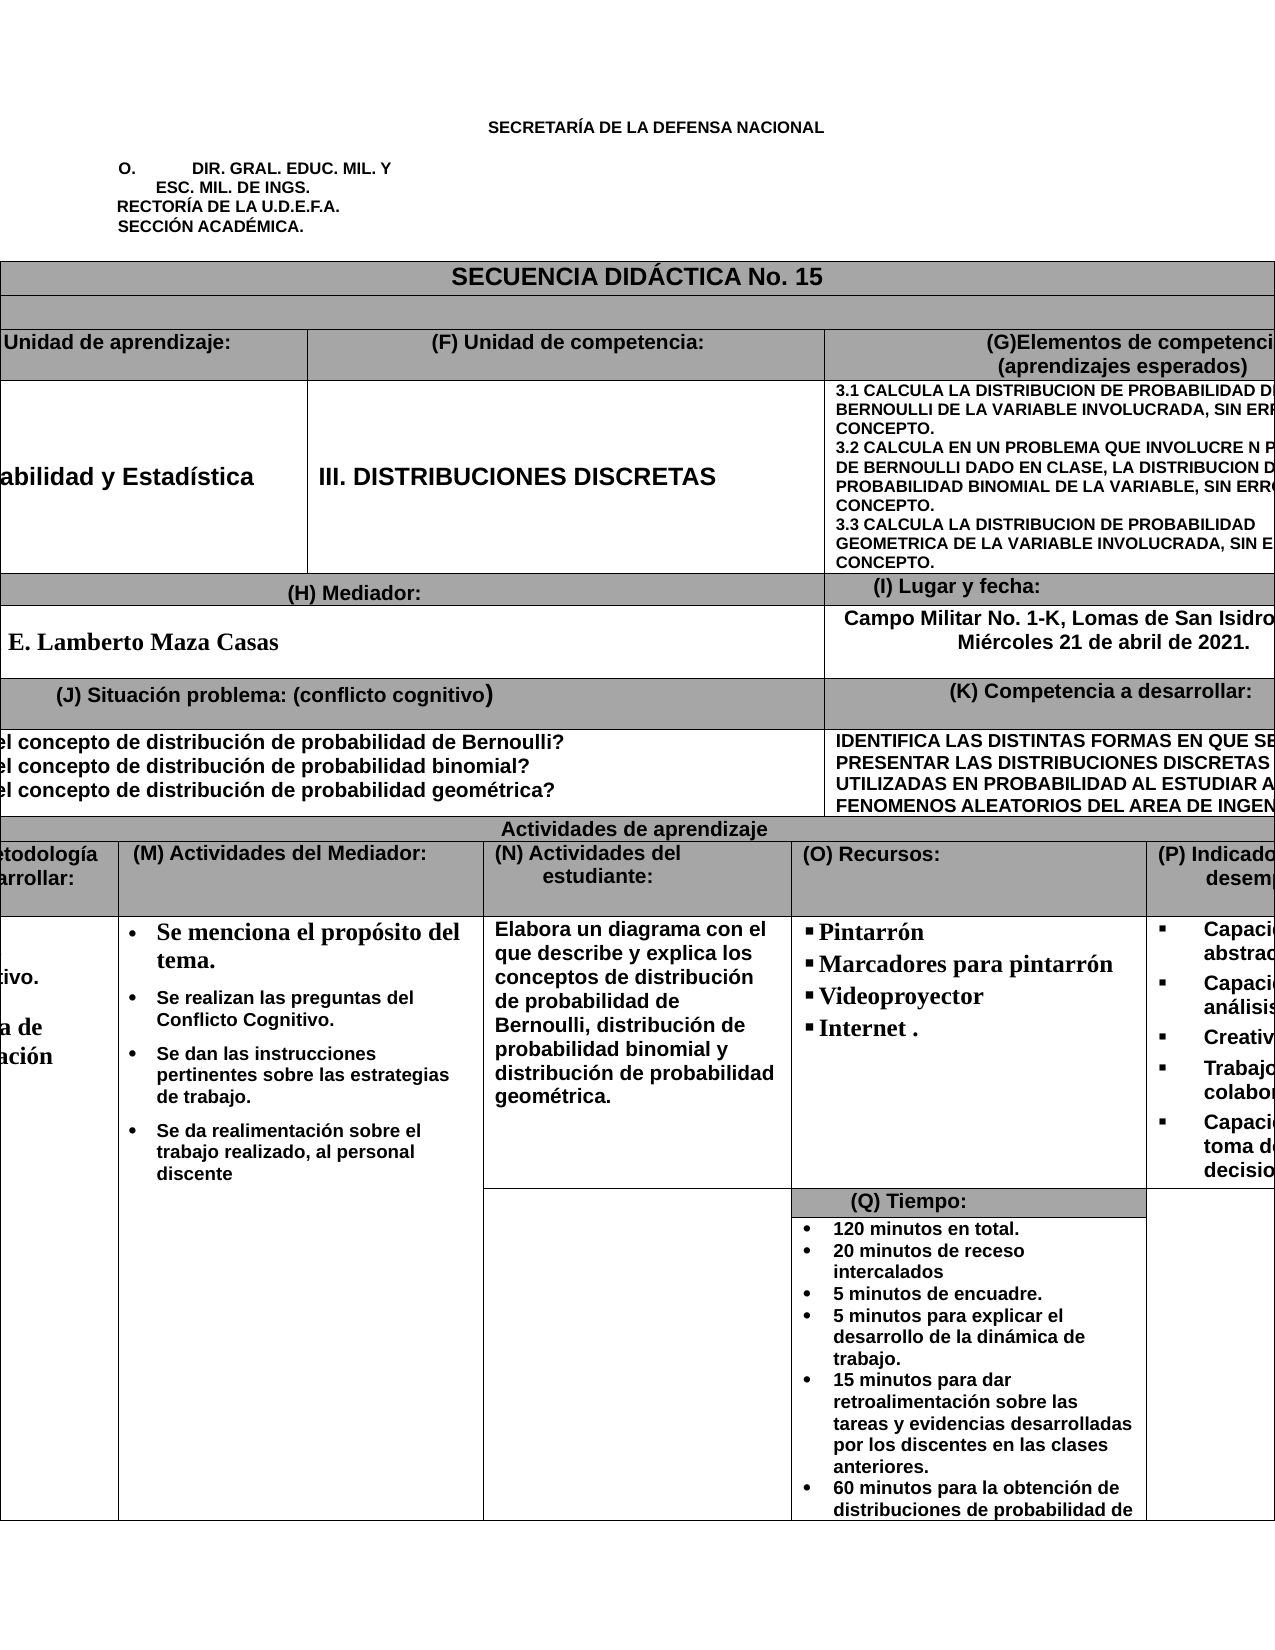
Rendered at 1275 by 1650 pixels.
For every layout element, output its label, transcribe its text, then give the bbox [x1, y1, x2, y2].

table_cell Actividades de aprendizaje [1, 817, 1274, 841]
table_cell (Q) Tiempo: [792, 1189, 1146, 1217]
table_cell (E) Unidad de aprendizaje: [1, 330, 307, 380]
table_cell III. DISTRIBUCIONES DISCRETAS [308, 381, 824, 572]
table_cell Pintarrón Marcadores para pintarrón Videoproyector Internet . [792, 917, 1146, 1188]
table_cell (L) Metodología a desarrollar: [1, 842, 118, 916]
table_header SECUENCIA DIDÁCTICA No. 15 [1, 262, 1274, 295]
table_cell (J) Situación problema: (conflicto cognitivo) [1, 679, 824, 729]
table_cell (F) Unidad de competencia: [308, 330, 824, 380]
table_cell (I) Lugar y fecha: [825, 574, 1274, 605]
table_cell (M) Actividades del Mediador: [119, 842, 483, 916]
table_cell Capacidad de abstracción. Capacidad de análisis. Creatividad. Trabajo colaborativo. Capacidad de toma de decisiones. [1147, 917, 1274, 1188]
table_cell C. I.I. en E. Lamberto Maza Casas [1, 606, 824, 678]
table_cell [1, 296, 1274, 329]
table_cell Método Expositivo. Técnica de Explicación Oral. [1, 917, 118, 1520]
table_cell (K) Competencia a desarrollar: [825, 679, 1274, 729]
list DIR. GRAL. EDUC. MIL. Y ESC. MIL. DE INGS. [118, 159, 1157, 197]
table_cell Se menciona el propósito del tema. Se realizan las preguntas del Conflicto Cognitivo. Se dan las instrucciones pertinentes sobre las estrategias de trabajo. Se da realimentación sobre el trabajo realizado, al personal discente [119, 917, 483, 1520]
table_cell Probabilidad y Estadística [1, 381, 307, 572]
table_cell (N) Actividades del estudiante: [484, 842, 791, 916]
text RECTORÍA DE LA U.D.E.F.A. SECCIÓN ACADÉMICA. [117, 197, 1157, 236]
table_cell Elabora un diagrama con el que describe y explica los conceptos de distribución de probabilidad de Bernoulli, distribución de probabilidad binomial y distribución de probabilidad geométrica. [484, 917, 791, 1188]
table_cell [484, 1189, 791, 1520]
table_cell (O) Recursos: [792, 842, 1146, 916]
table_cell 3.1 CALCULA LA DISTRIBUCION DE PROBABILIDAD DE BERNOULLI DE LA VARIABLE INVOLUCRADA, SIN ERROR DE CONCEPTO. 3.2 CALCULA EN UN PROBLEMA QUE INVOLUCRE N PRUEBAS DE BERNOULLI DADO EN CLASE, LA DISTRIBUCION DE PROBABILIDAD BINOMIAL DE LA VARIABLE, SIN ERROR DE CONCEPTO. 3.3 CALCULA LA DISTRIBUCION DE PROBABILIDAD GEOMETRICA DE LA VARIABLE INVOLUCRADA, SIN ERROR DE CONCEPTO. [825, 381, 1274, 572]
table_cell (P) Indicadores de desempeño: [1147, 842, 1274, 916]
table_cell ¿Cuál es el concepto de distribución de probabilidad de Bernoulli? ¿Cuál es el concepto de distribución de probabilidad binomial? ¿Cuál es el concepto de distribución de probabilidad geométrica? [1, 730, 824, 816]
table_cell (G)Elementos de competencia: (aprendizajes esperados) [825, 330, 1274, 380]
table_cell (H) Mediador: [1, 574, 824, 605]
table_cell IDENTIFICA LAS DISTINTAS FORMAS EN QUE SE PUEDEN PRESENTAR LAS DISTRIBUCIONES DISCRETAS UTILIZADAS EN PROBABILIDAD AL ESTUDIAR ALGUNOS FENOMENOS ALEATORIOS DEL AREA DE INGENIERIA. [825, 730, 1274, 816]
text SECRETARÍA DE LA DEFENSA NACIONAL [156, 118, 1157, 137]
table_cell Campo Militar No. 1-K, Lomas de San Isidro, México, Miércoles 21 de abril de 2021. [825, 606, 1274, 678]
table_cell [1147, 1189, 1274, 1520]
table_cell 120 minutos en total. 20 minutos de receso intercalados 5 minutos de encuadre. 5 minutos para explicar el desarrollo de la dinámica de trabajo. 15 minutos para dar retroalimentación sobre las tareas y evidencias desarrolladas por los discentes en las clases anteriores. 60 minutos para la obtención de distribuciones de probabilidad de Bernoulli, binomial, y geométrica. 15 minutos para el cierre y las conclusiones. [792, 1218, 1146, 1520]
